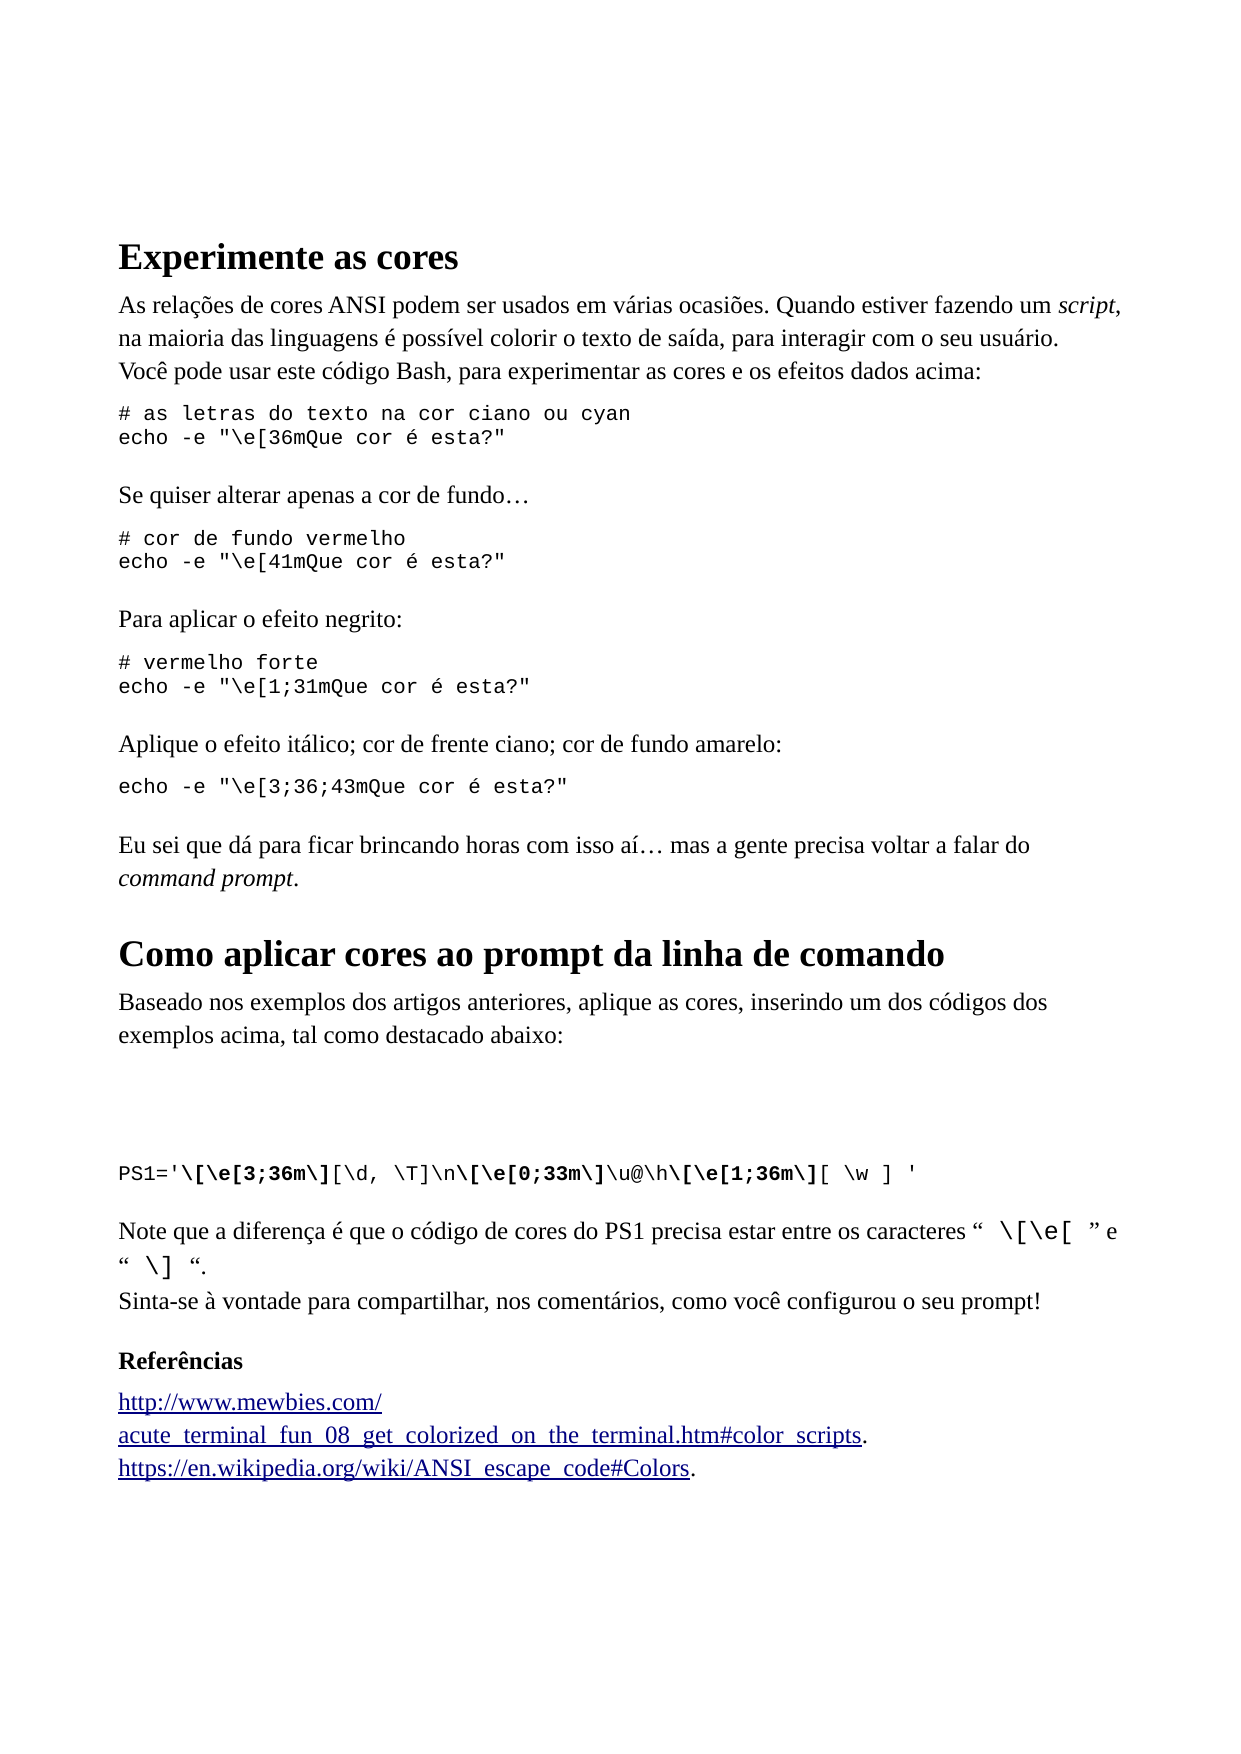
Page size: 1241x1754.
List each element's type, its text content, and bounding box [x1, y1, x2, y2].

text Eu sei que dá para ficar brincando horas com isso aí… mas a gente precisa voltar a falar do command prompt. [118, 830, 1122, 891]
text As relações de cores ANSI podem ser usados em várias ocasiões. Quando estiver fazendo um script, na maioria das linguagens é possível colorir o texto de saída, para interagir com o seu usuário. Você pode usar este código Bash, para experimentar as cores e os efeitos dados acima: [118, 290, 1122, 384]
text # vermelho forte [118, 652, 1122, 676]
subtitle Referências [118, 1346, 1122, 1375]
text Se quiser alterar apenas a cor de fundo… [118, 480, 1122, 509]
text Baseado nos exemplos dos artigos anteriores, aplique as cores, inserindo um dos códigos dos exemplos acima, tal como destacado abaixo: [118, 987, 1122, 1048]
text PS1='\[\e[3;36m\][\d, \T]\n\[\e[0;33m\]\u@\h\[\e[1;36m\][ \w ] ' [118, 1163, 1122, 1186]
text Para aplicar o efeito negrito: [118, 604, 1122, 633]
subtitle Como aplicar cores ao prompt da linha de comando [118, 931, 1122, 974]
text echo -e "\e[41mQue cor é esta?" [118, 551, 1122, 575]
text # as letras do texto na cor ciano ou cyan [118, 403, 1122, 427]
text echo -e "\e[36mQue cor é esta?" [118, 427, 1122, 451]
text echo -e "\e[3;36;43mQue cor é esta?" [118, 777, 1122, 800]
text # cor de fundo vermelho [118, 528, 1122, 551]
text Aplique o efeito itálico; cor de frente ciano; cor de fundo amarelo: [118, 729, 1122, 758]
text http://www.mewbies.com/acute_terminal_fun_08_get_colorized_on_the_terminal.htm#color_scripts. https://en.wikipedia.org/wiki/ANSI_escape_code#Colors. [118, 1387, 1122, 1482]
text Note que a diferença é que o código de cores do PS1 precisa estar entre os caracteres “ \[\e[ ” e “ \] “. Sinta-se à vontade para compartilhar, nos comentários, como você configurou o seu prompt! [118, 1216, 1122, 1315]
subtitle Experimente as cores [118, 234, 1122, 277]
text echo -e "\e[1;31mQue cor é esta?" [118, 676, 1122, 699]
